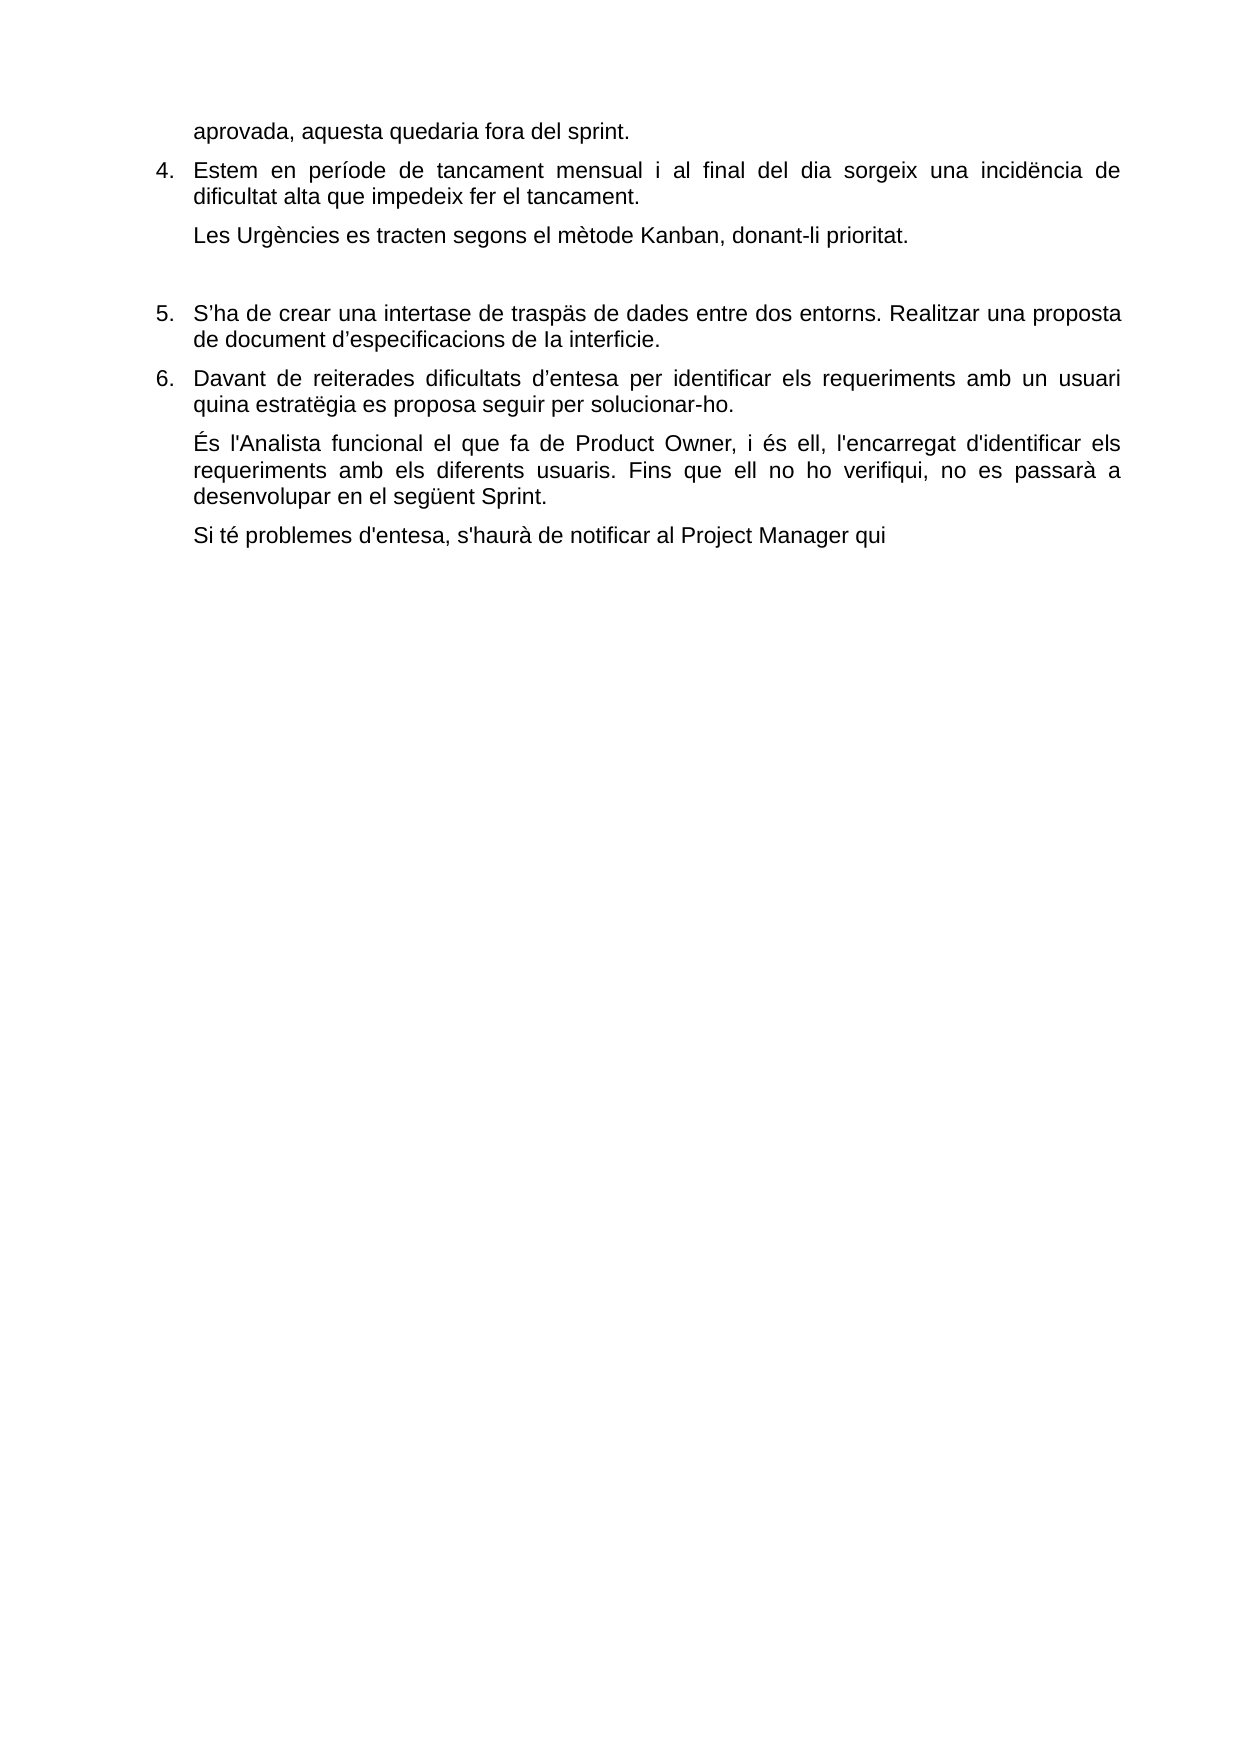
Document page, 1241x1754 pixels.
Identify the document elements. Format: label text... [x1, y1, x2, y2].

list Si té problemes d'entesa, s'haurà de notificar al Project Manager qui [156, 522, 1122, 548]
list Estem en període de tancament mensual i al final del dia sorgeix una incidëncia de dificultat alta que impedeix fer el tancament. [156, 157, 1122, 210]
list aprovada, aquesta quedaria fora del sprint. [156, 118, 1122, 144]
list S’ha de crear una intertase de traspäs de dades entre dos entorns. Realitzar una proposta de document d’especificacions de Ia interficie. [156, 300, 1122, 353]
list Les Urgències es tracten segons el mètode Kanban, donant-li prioritat. [156, 222, 1122, 248]
list És l'Analista funcional el que fa de Product Owner, i és ell, l'encarregat d'identificar els requeriments amb els diferents usuaris. Fins que ell no ho verifiqui, no es passarà a desenvolupar en el següent Sprint. [156, 430, 1122, 509]
list Davant de reiterades dificultats d’entesa per identificar els requeriments amb un usuari quina estratëgia es proposa seguir per solucionar-ho. [156, 365, 1122, 418]
